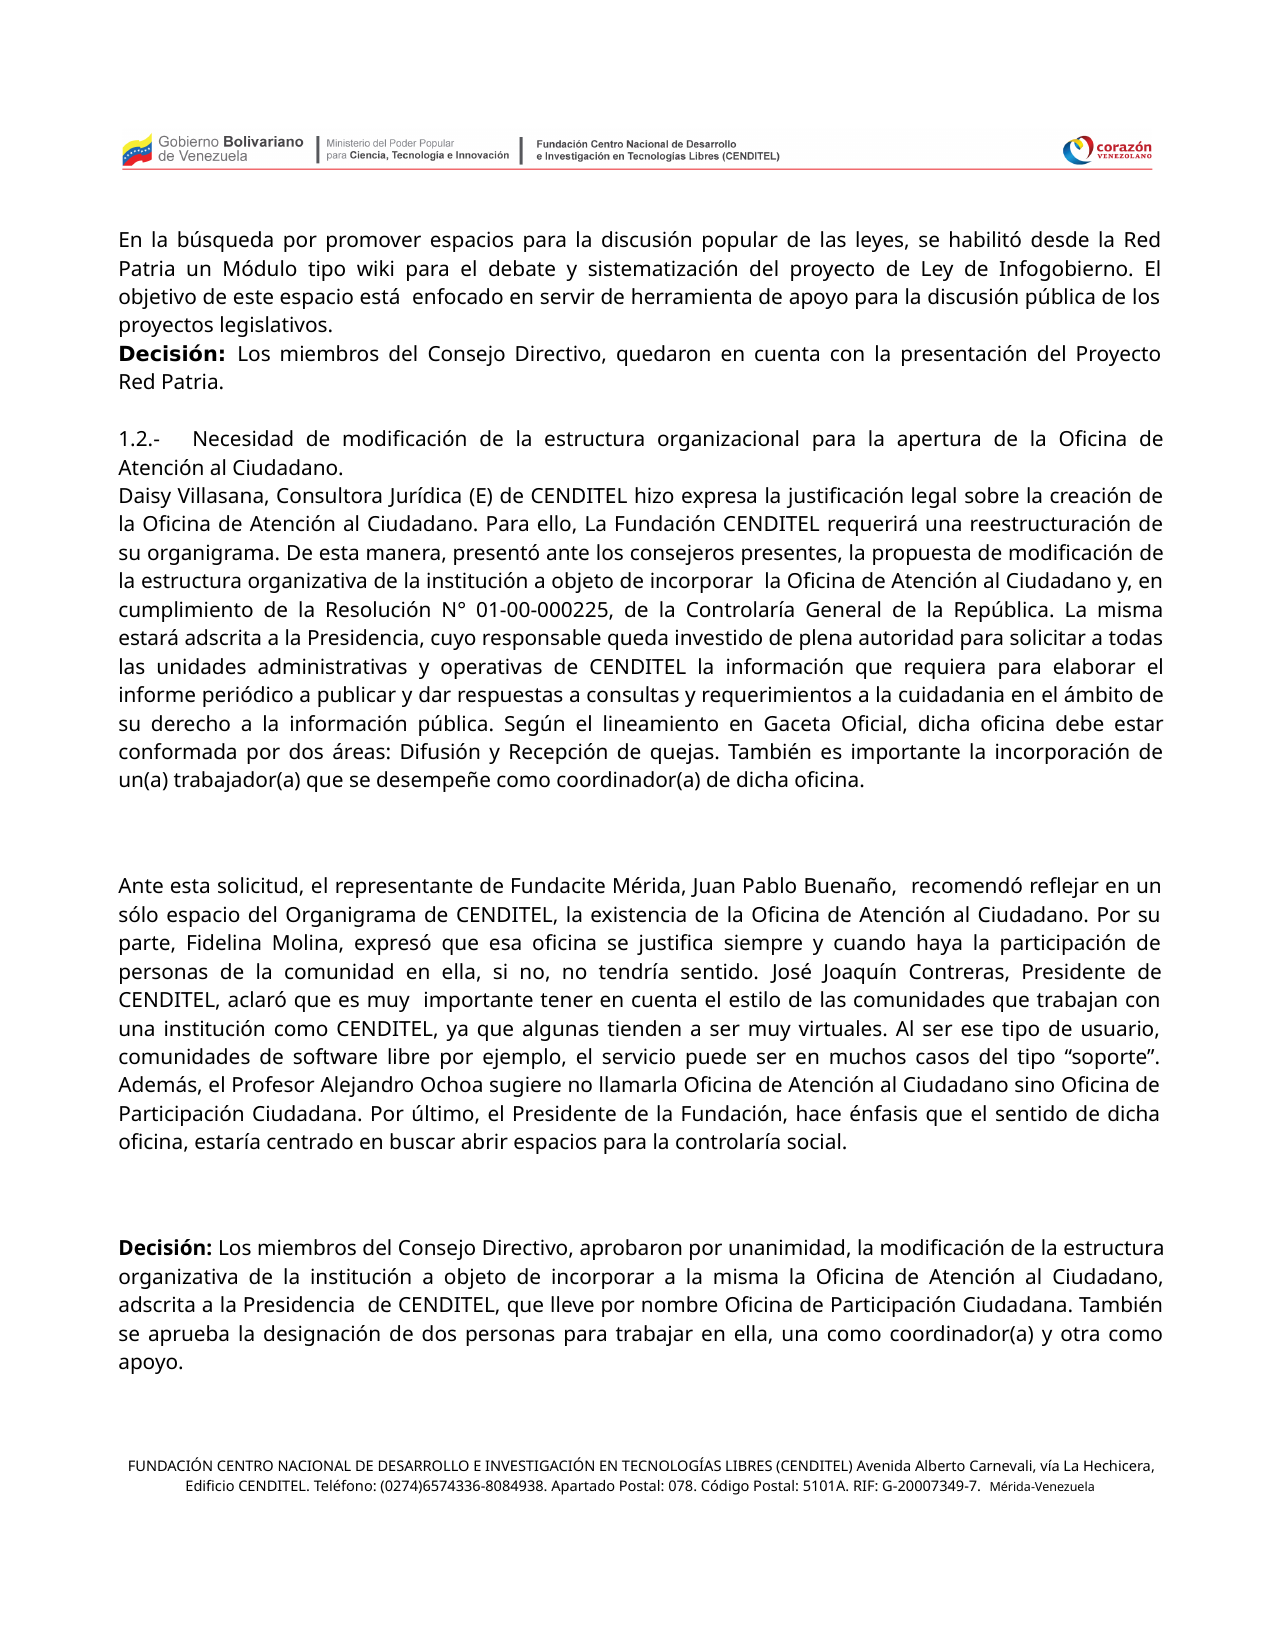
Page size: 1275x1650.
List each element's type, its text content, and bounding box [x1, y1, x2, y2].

text Decisión: Los miembros del Consejo Directivo, quedaron en cuenta con la presentación del Proyecto Red Patria. [118, 339, 1162, 396]
picture [122, 128, 1153, 170]
text Decisión: Los miembros del Consejo Directivo, aprobaron por unanimidad, la modificación de la estructura organizativa de la institución a objeto de incorporar a la misma la Oficina de Atención al Ciudadano, adscrita a la Presidencia de CENDITEL, que lleve por nombre Oficina de Participación Ciudadana. También se aprueba la designación de dos personas para trabajar en ella, una como coordinador(a) y otra como apoyo. [118, 1233, 1165, 1376]
text En la búsqueda por promover espacios para la discusión popular de las leyes, se habilitó desde la Red Patria un Módulo tipo wiki para el debate y sistematización del proyecto de Ley de Infogobierno. El objetivo de este espacio está enfocado en servir de herramienta de apoyo para la discusión pública de los proyectos legislativos. [118, 225, 1162, 339]
text Daisy Villasana, Consultora Jurídica (E) de CENDITEL hizo expresa la justificación legal sobre la creación de la Oficina de Atención al Ciudadano. Para ello, La Fundación CENDITEL requerirá una reestructuración de su organigrama. De esta manera, presentó ante los consejeros presentes, la propuesta de modificación de la estructura organizativa de la institución a objeto de incorporar la Oficina de Atención al Ciudadano y, en cumplimiento de la Resolución N° 01-00-000225, de la Controlaría General de la República. La misma estará adscrita a la Presidencia, cuyo responsable queda investido de plena autoridad para solicitar a todas las unidades administrativas y operativas de CENDITEL la información que requiera para elaborar el informe periódico a publicar y dar respuestas a consultas y requerimientos a la cuidadania en el ámbito de su derecho a la información pública. Según el lineamiento en Gaceta Oficial, dicha oficina debe estar conformada por dos áreas: Difusión y Recepción de quejas. También es importante la incorporación de un(a) trabajador(a) que se desempeñe como coordinador(a) de dicha oficina. [118, 481, 1165, 794]
text 1.2.- Necesidad de modificación de la estructura organizacional para la apertura de la Oficina de Atención al Ciudadano. [118, 424, 1165, 481]
text Ante esta solicitud, el representante de Fundacite Mérida, Juan Pablo Buenaño, recomendó reflejar en un sólo espacio del Organigrama de CENDITEL, la existencia de la Oficina de Atención al Ciudadano. Por su parte, Fidelina Molina, expresó que esa oficina se justifica siempre y cuando haya la participación de personas de la comunidad en ella, si no, no tendría sentido. José Joaquín Contreras, Presidente de CENDITEL, aclaró que es muy importante tener en cuenta el estilo de las comunidades que trabajan con una institución como CENDITEL, ya que algunas tienden a ser muy virtuales. Al ser ese tipo de usuario, comunidades de software libre por ejemplo, el servicio puede ser en muchos casos del tipo “soporte”. Además, el Profesor Alejandro Ochoa sugiere no llamarla Oficina de Atención al Ciudadano sino Oficina de Participación Ciudadana. Por último, el Presidente de la Fundación, hace énfasis que el sentido de dicha oficina, estaría centrado en buscar abrir espacios para la controlaría social. [118, 872, 1162, 1156]
